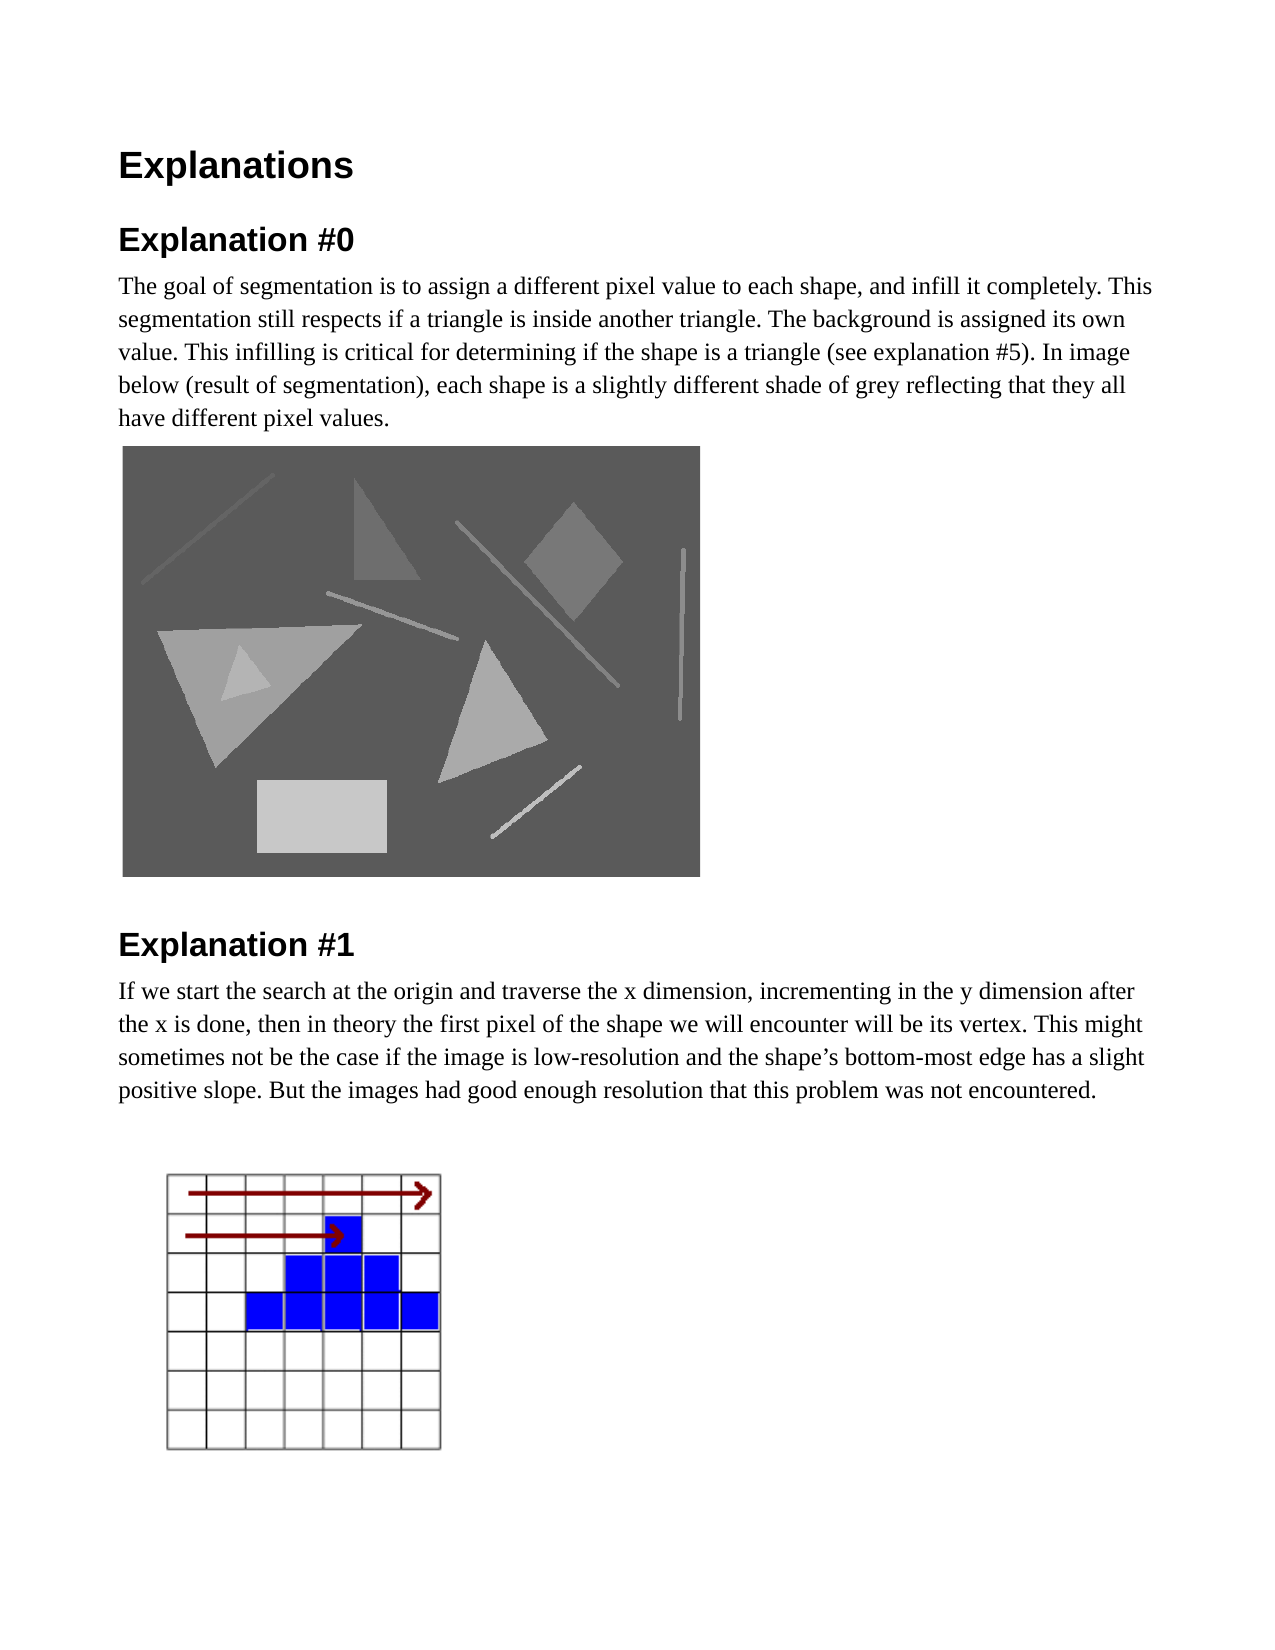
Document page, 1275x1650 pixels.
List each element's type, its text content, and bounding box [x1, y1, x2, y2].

picture [162, 1164, 451, 1460]
text The goal of segmentation is to assign a different pixel value to each shape, and infill it completely. This segmentation still respects if a triangle is inside another triangle. The background is assigned its own value. This infilling is critical for determining if the shape is a triangle (see explanation #5). In image below (result of segmentation), each shape is a slightly different shade of grey reflecting that they all have different pixel values. [118, 271, 1157, 432]
subtitle Explanations [118, 143, 1157, 187]
subtitle Explanation #0 [118, 220, 1157, 259]
picture [122, 446, 701, 877]
text If we start the search at the origin and traverse the x dimension, incrementing in the y dimension after the x is done, then in theory the first pixel of the shape we will encounter will be its vertex. This might sometimes not be the case if the image is low-resolution and the shape’s bottom-most edge has a slight positive slope. But the images had good enough resolution that this problem was not encountered. [118, 976, 1157, 1103]
subtitle Explanation #1 [118, 924, 1157, 963]
